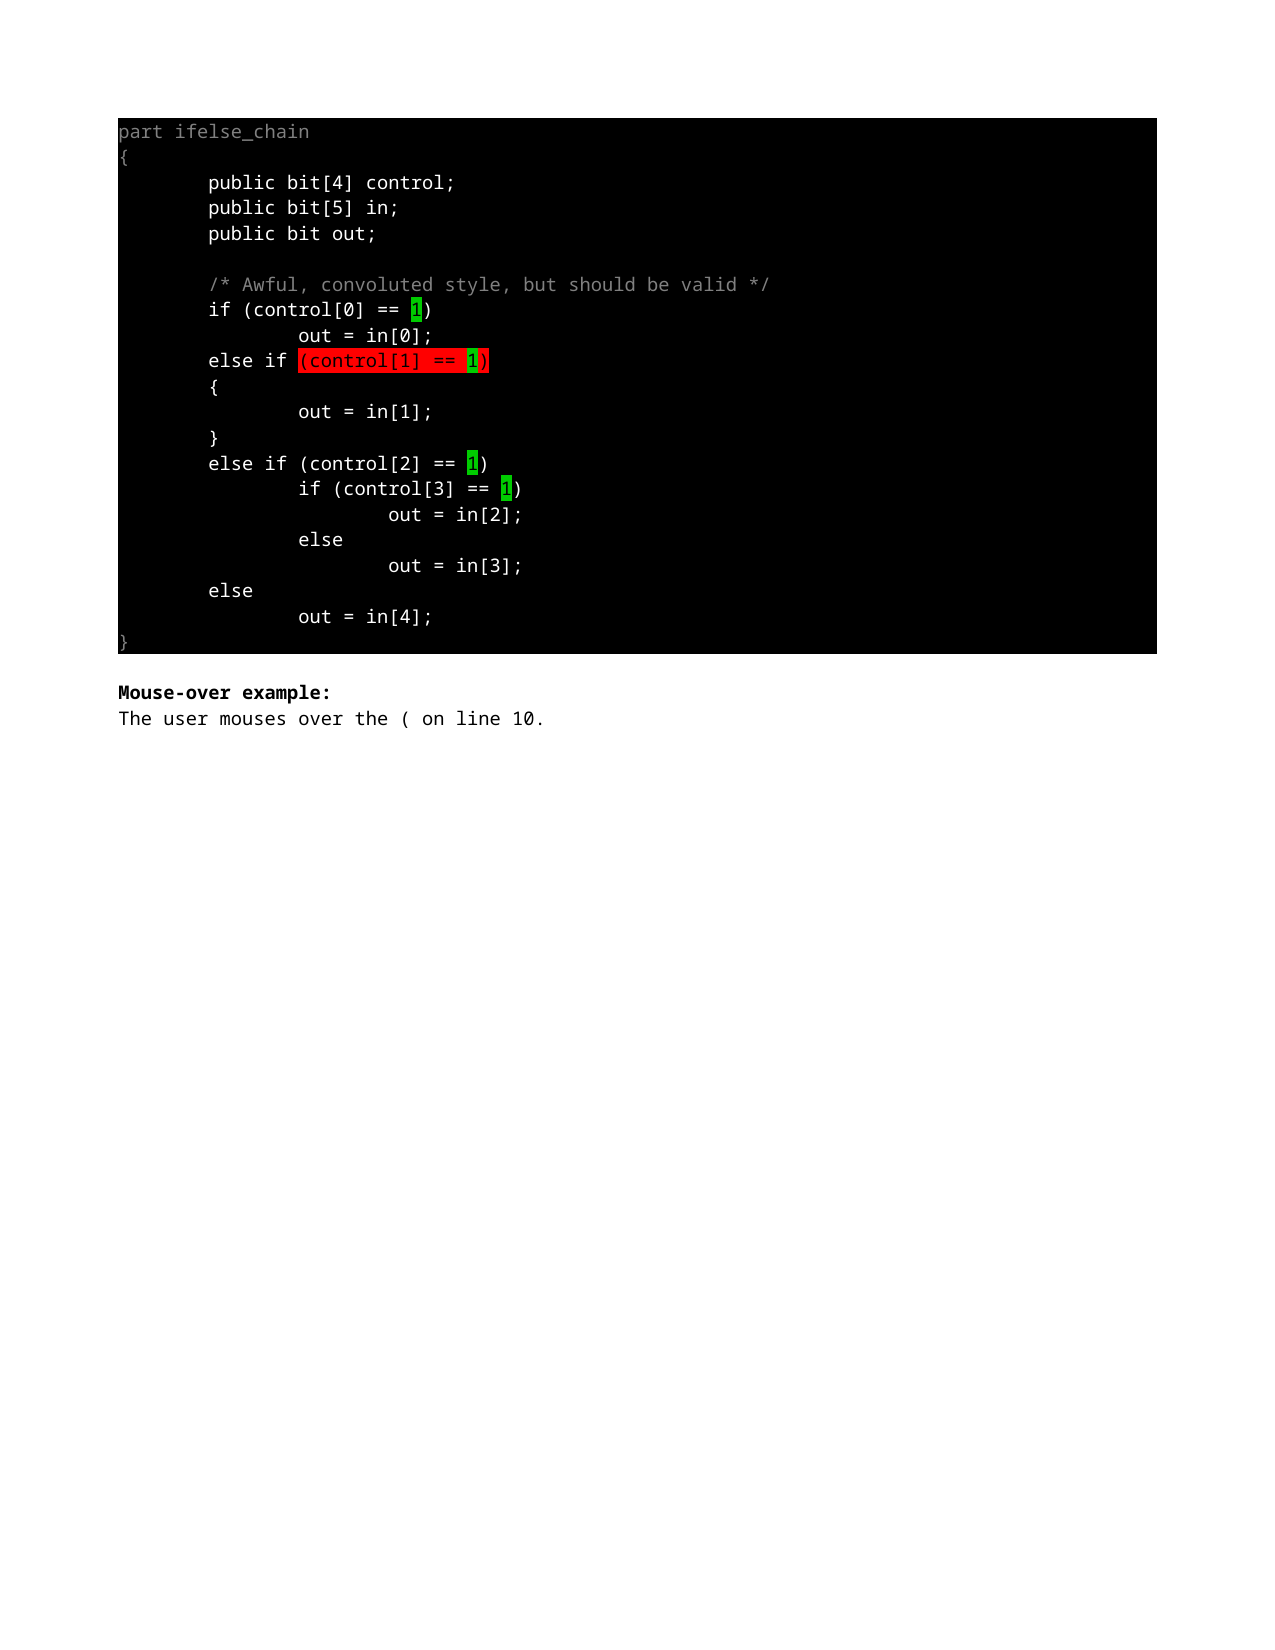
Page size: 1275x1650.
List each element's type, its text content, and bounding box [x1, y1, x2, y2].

text { [118, 144, 1157, 169]
text public bit out; [118, 220, 1157, 246]
text if (control[0] == 1) [118, 297, 1157, 322]
text else [118, 526, 1157, 552]
text } [118, 424, 1157, 450]
text out = in[4]; [118, 603, 1157, 628]
text out = in[2]; [118, 501, 1157, 526]
text part ifelse_chain [118, 118, 1157, 144]
text Mouse-over example: [118, 679, 1157, 705]
text out = in[0]; [118, 322, 1157, 348]
text else if (control[2] == 1) [118, 450, 1157, 475]
text /* Awful, convoluted style, but should be valid */ [118, 271, 1157, 297]
text out = in[3]; [118, 552, 1157, 577]
text else [118, 577, 1157, 603]
text public bit[5] in; [118, 195, 1157, 220]
text The user mouses over the ( on line 10. [118, 705, 1157, 731]
text { [118, 373, 1157, 399]
text public bit[4] control; [118, 169, 1157, 195]
text else if (control[1] == 1) [118, 348, 1157, 373]
text } [118, 628, 1157, 654]
text if (control[3] == 1) [118, 475, 1157, 501]
text out = in[1]; [118, 399, 1157, 424]
